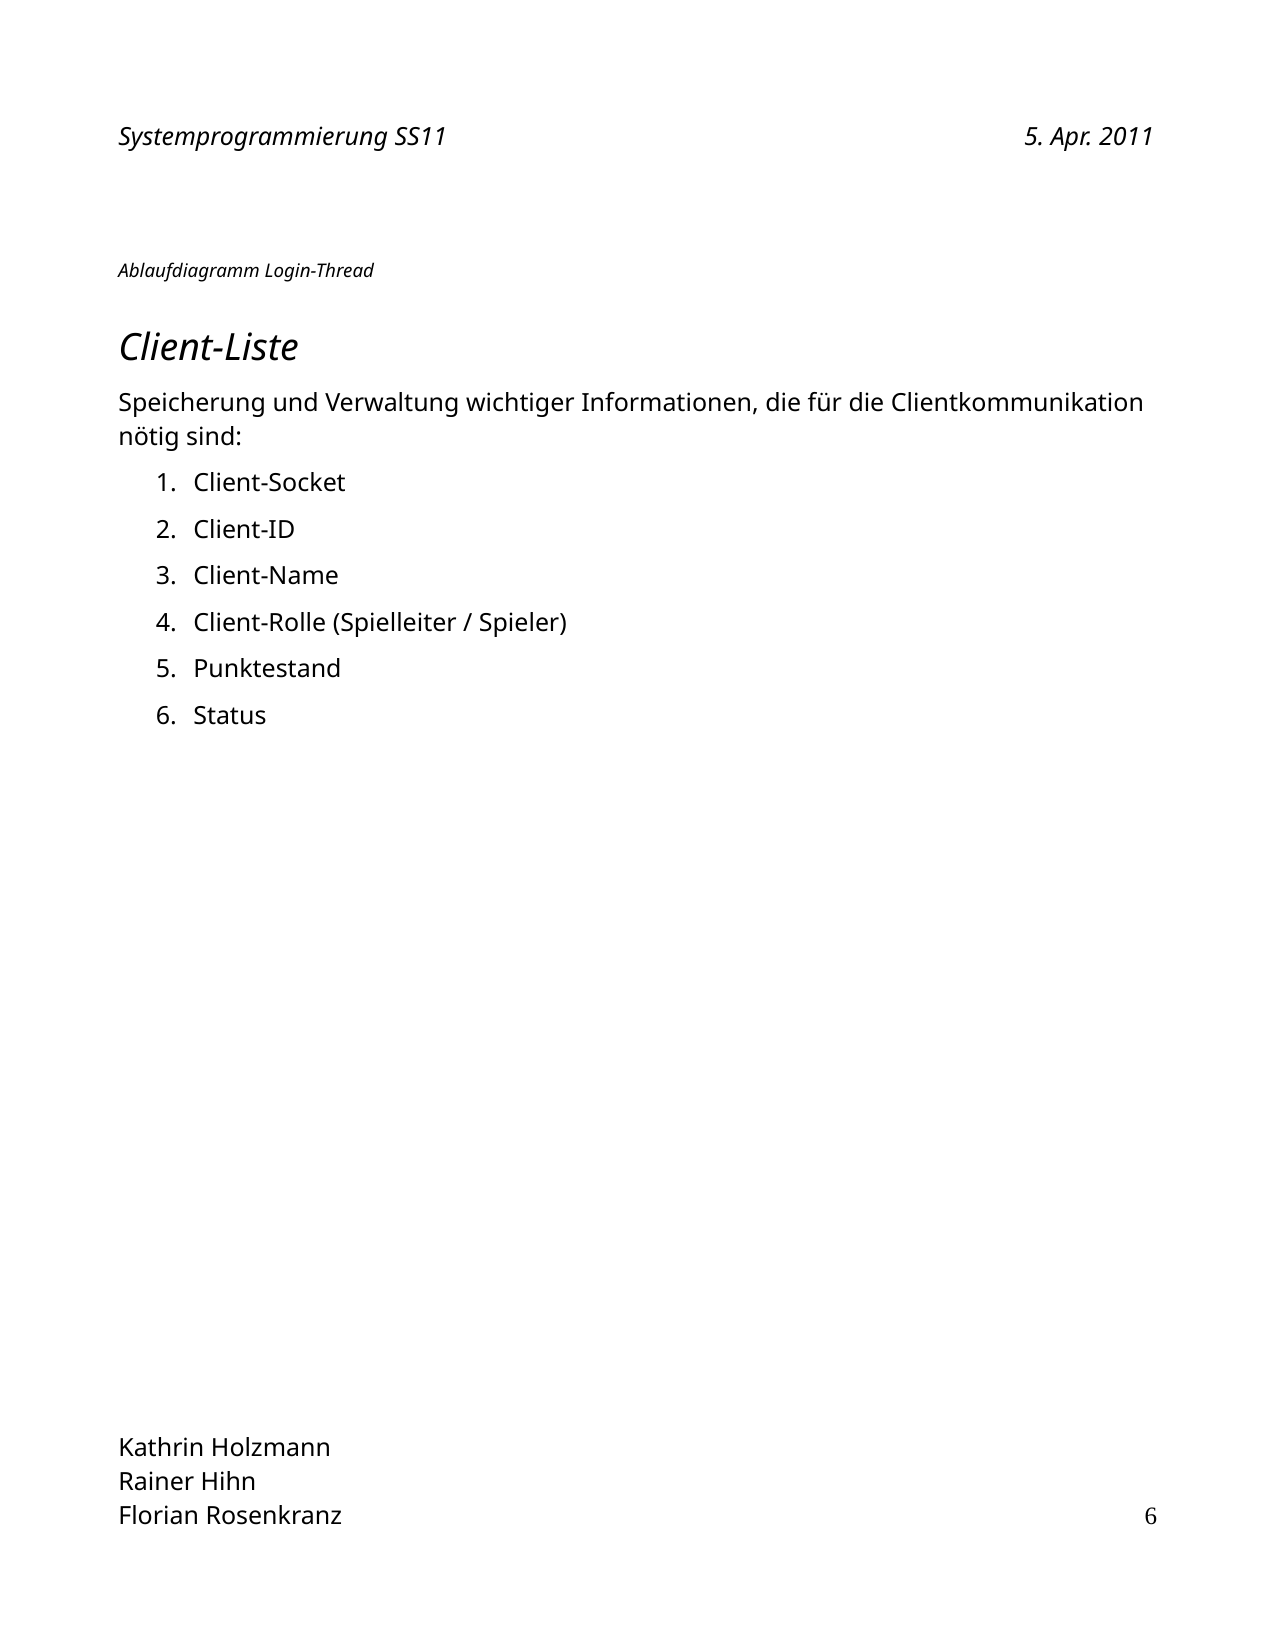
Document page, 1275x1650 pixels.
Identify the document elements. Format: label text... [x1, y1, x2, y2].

list Status [156, 698, 1157, 732]
text Speicherung und Verwaltung wichtiger Informationen, die für die Clientkommunikation nötig sind: [118, 384, 1157, 452]
list Client-Name [156, 558, 1157, 592]
list Client-ID [156, 511, 1157, 546]
list Punktestand [156, 651, 1157, 685]
list Client-Rolle (Spielleiter / Spieler) [156, 604, 1157, 639]
text Ablaufdiagramm Login-Thread [118, 258, 1157, 283]
list Client-Socket [156, 465, 1157, 499]
subtitle Client-Liste [118, 321, 1157, 372]
